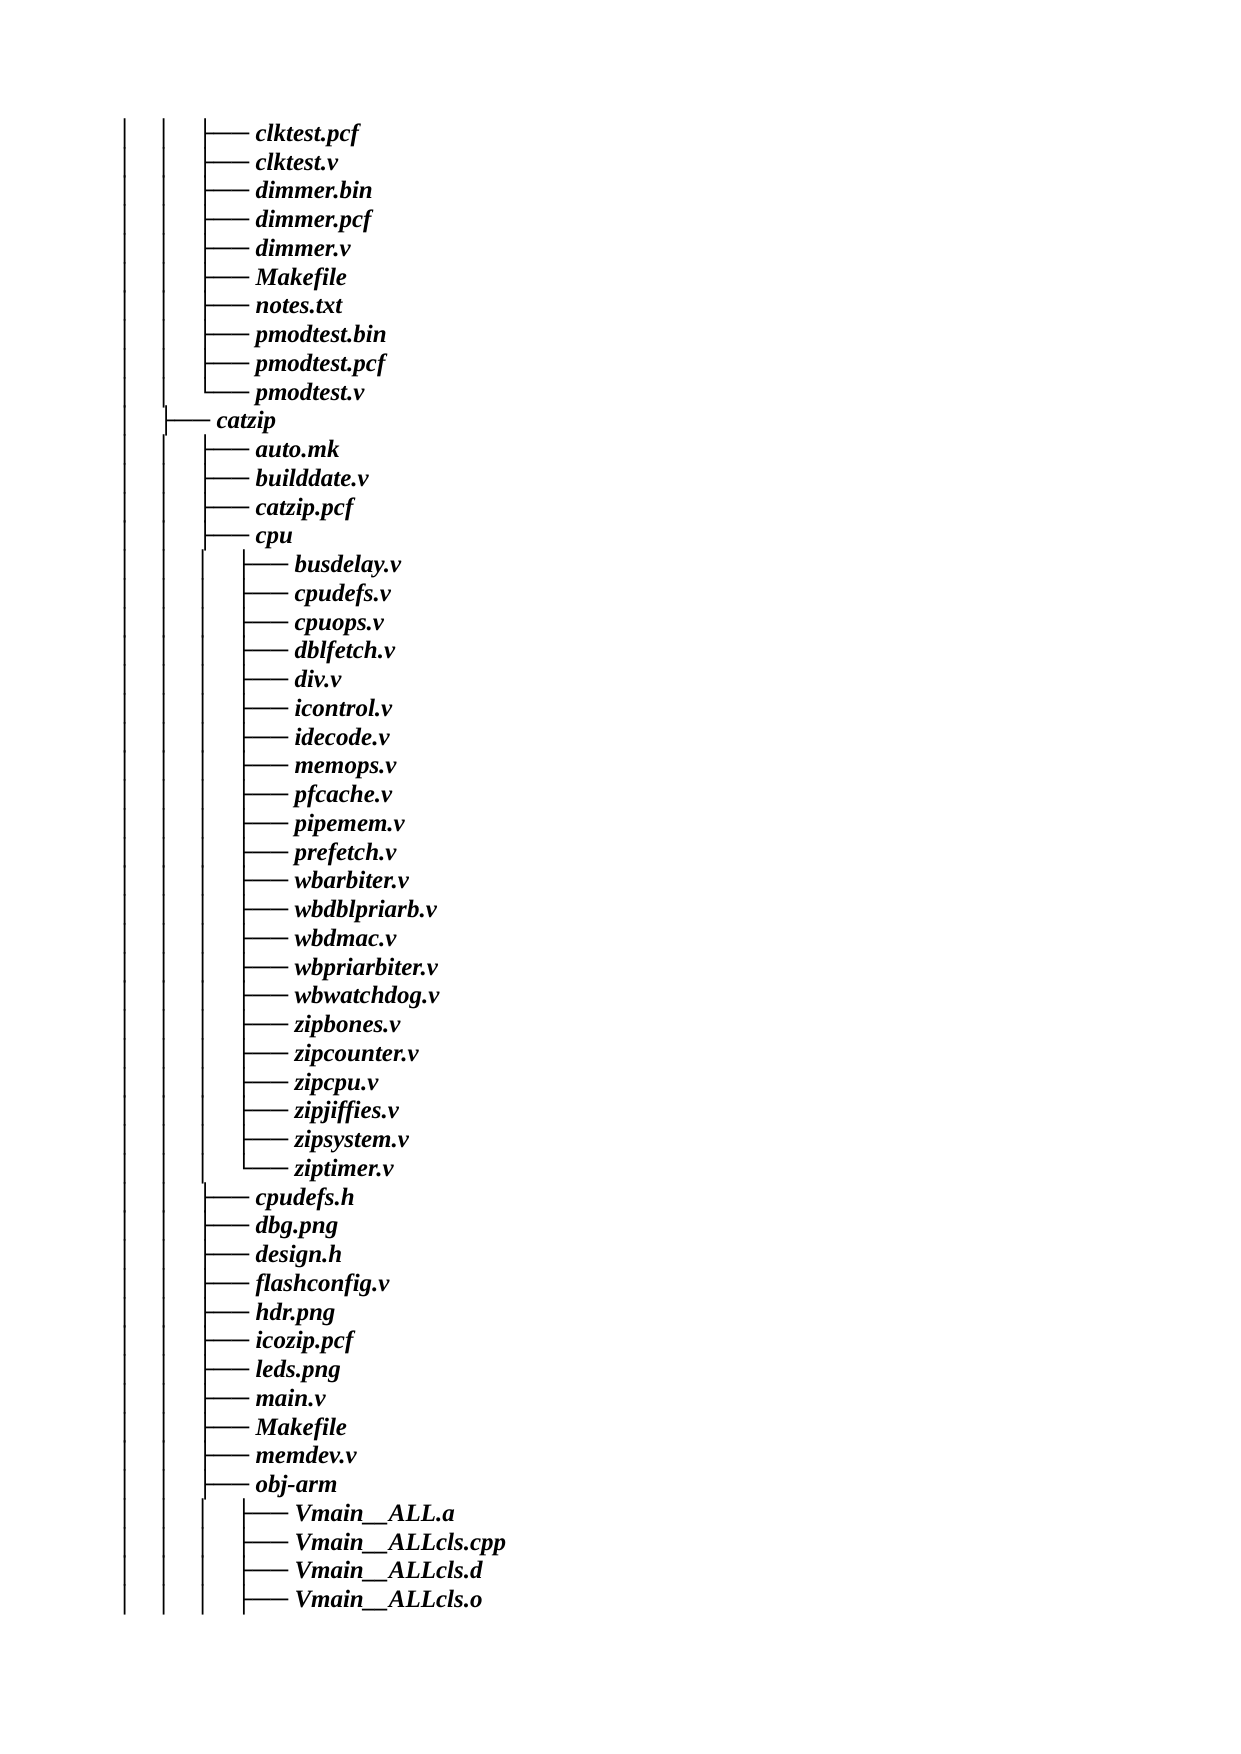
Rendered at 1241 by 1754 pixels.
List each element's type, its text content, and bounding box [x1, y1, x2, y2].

text │ │ │ ├── pipemem.v [125, 808, 162, 837]
text │ │ ├── clktest.pcf [164, 118, 204, 147]
text │ │ │ ├── memops.v [125, 751, 162, 779]
text │ │ ├── catzip.pcf [125, 492, 162, 521]
text │ │ │ ├── wbdblpriarb.v [203, 894, 243, 923]
text │ │ ├── dimmer.v [164, 233, 204, 262]
text │ │ │ ├── div.v [125, 664, 162, 693]
text │ │ │ ├── pipemem.v [245, 808, 1122, 837]
text │ │ ├── auto.mk [164, 434, 204, 463]
text │ │ │ ├── wbwatchdog.v [164, 981, 201, 1009]
text │ │ ├── main.v [164, 1383, 204, 1412]
text │ │ │ ├── zipjiffies.v [164, 1096, 201, 1124]
text │ │ │ ├── wbwatchdog.v [245, 981, 1122, 1009]
text │ │ │ ├── prefetch.v [164, 837, 201, 866]
text │ │ ├── dimmer.bin [206, 176, 1122, 204]
text │ │ ├── builddate.v [164, 463, 204, 492]
text │ │ ├── dimmer.v [125, 233, 162, 262]
text │ │ ├── builddate.v [125, 463, 162, 492]
text │ │ │ ├── pipemem.v [203, 808, 243, 837]
text │ │ │ ├── wbpriarbiter.v [203, 952, 243, 981]
text │ │ │ ├── Vmain__ALLcls.cpp [245, 1527, 1122, 1556]
text │ │ │ ├── cpuops.v [125, 607, 162, 636]
text │ │ ├── catzip.pcf [206, 492, 1122, 521]
text │ │ ├── clktest.v [125, 147, 162, 176]
text │ │ ├── leds.png [164, 1354, 204, 1383]
text │ │ │ ├── cpudefs.v [125, 578, 162, 607]
text │ │ │ ├── dblfetch.v [164, 636, 201, 664]
text │ │ ├── notes.txt [164, 291, 204, 319]
text │ │ │ ├── wbpriarbiter.v [125, 952, 162, 981]
text │ │ ├── auto.mk [125, 434, 162, 463]
text │ │ │ ├── busdelay.v [203, 549, 243, 578]
text │ │ │ ├── busdelay.v [125, 549, 162, 578]
text │ │ └── pmodtest.v [164, 377, 1122, 406]
text │ │ └── pmodtest.v [125, 377, 162, 406]
text │ │ ├── main.v [125, 1383, 162, 1412]
text │ │ ├── builddate.v [206, 463, 1122, 492]
text │ │ │ ├── Vmain__ALLcls.cpp [164, 1527, 201, 1556]
text │ │ │ ├── memops.v [164, 751, 201, 779]
text │ │ ├── pmodtest.pcf [125, 348, 162, 377]
text │ │ │ ├── wbarbiter.v [164, 866, 201, 894]
text │ │ │ ├── pfcache.v [245, 779, 1122, 808]
text │ │ │ ├── zipcpu.v [203, 1067, 243, 1096]
text │ │ ├── flashconfig.v [164, 1268, 204, 1297]
text │ │ ├── pmodtest.bin [206, 319, 1122, 348]
text │ │ │ ├── Vmain__ALLcls.o [245, 1584, 1122, 1613]
text │ │ │ ├── Vmain__ALLcls.o [164, 1584, 201, 1613]
text │ │ ├── pmodtest.bin [125, 319, 162, 348]
text │ │ ├── Makefile [164, 1412, 204, 1441]
text │ │ │ ├── Vmain__ALL.a [245, 1498, 1122, 1527]
text │ │ │ ├── icontrol.v [203, 693, 243, 722]
text │ │ │ ├── idecode.v [164, 722, 201, 751]
text │ │ │ ├── Vmain__ALLcls.cpp [125, 1527, 162, 1556]
text │ │ │ ├── cpudefs.v [164, 578, 201, 607]
text │ │ │ ├── cpuops.v [245, 607, 1122, 636]
text │ │ │ ├── wbdblpriarb.v [245, 894, 1122, 923]
text │ │ │ ├── zipjiffies.v [203, 1096, 243, 1124]
text │ │ ├── cpu [206, 521, 1122, 549]
text │ │ │ ├── div.v [164, 664, 201, 693]
text │ │ │ ├── div.v [245, 664, 1122, 693]
text │ │ ├── pmodtest.pcf [206, 348, 1122, 377]
text │ │ │ ├── Vmain__ALL.a [125, 1498, 162, 1527]
text │ │ │ ├── zipbones.v [245, 1009, 1122, 1038]
text │ │ ├── dimmer.bin [164, 176, 204, 204]
text │ │ │ ├── Vmain__ALLcls.cpp [203, 1527, 243, 1556]
text │ │ │ ├── zipjiffies.v [245, 1096, 1122, 1124]
text │ │ │ ├── busdelay.v [164, 549, 201, 578]
text │ │ ├── hdr.png [125, 1297, 162, 1326]
text │ │ ├── hdr.png [164, 1297, 204, 1326]
text │ │ │ ├── Vmain__ALLcls.d [203, 1556, 243, 1584]
text │ │ ├── design.h [164, 1239, 204, 1268]
text │ │ │ ├── zipbones.v [125, 1009, 162, 1038]
text │ │ │ ├── zipbones.v [164, 1009, 201, 1038]
text │ │ │ ├── zipcounter.v [203, 1038, 243, 1067]
text │ │ │ ├── zipcpu.v [245, 1067, 1122, 1096]
text │ │ │ ├── cpuops.v [203, 607, 243, 636]
text │ │ ├── pmodtest.bin [164, 319, 204, 348]
text │ │ ├── notes.txt [125, 291, 162, 319]
text │ │ │ ├── idecode.v [245, 722, 1122, 751]
text │ │ │ ├── Vmain__ALLcls.o [203, 1584, 243, 1613]
text │ │ │ ├── cpudefs.v [245, 578, 1122, 607]
text │ │ │ ├── wbdmac.v [203, 923, 243, 952]
text │ │ │ ├── idecode.v [125, 722, 162, 751]
text │ │ │ └── ziptimer.v [125, 1153, 162, 1182]
text │ │ │ ├── wbpriarbiter.v [245, 952, 1122, 981]
text │ │ │ ├── icontrol.v [125, 693, 162, 722]
text │ │ │ ├── zipcpu.v [125, 1067, 162, 1096]
text │ │ ├── memdev.v [206, 1441, 1122, 1469]
text │ │ │ ├── wbdmac.v [164, 923, 201, 952]
text │ │ │ ├── cpudefs.v [203, 578, 243, 607]
text │ │ ├── auto.mk [206, 434, 1122, 463]
text │ │ │ ├── Vmain__ALLcls.d [245, 1556, 1122, 1584]
text │ │ │ ├── wbdmac.v [125, 923, 162, 952]
text │ │ │ ├── dblfetch.v [125, 636, 162, 664]
text │ │ ├── cpudefs.h [164, 1182, 204, 1211]
text │ │ │ ├── zipcounter.v [125, 1038, 162, 1067]
text │ │ ├── icozip.pcf [164, 1326, 204, 1354]
text │ │ ├── dimmer.pcf [206, 204, 1122, 233]
text │ │ │ ├── Vmain__ALL.a [203, 1498, 243, 1527]
text │ │ │ ├── pfcache.v [203, 779, 243, 808]
text │ │ ├── clktest.pcf [206, 118, 1122, 147]
text │ │ │ ├── busdelay.v [245, 549, 1122, 578]
text │ │ │ ├── zipsystem.v [125, 1124, 162, 1153]
text │ │ │ ├── zipcounter.v [245, 1038, 1122, 1067]
text │ │ │ ├── icontrol.v [164, 693, 201, 722]
text │ │ │ ├── prefetch.v [245, 837, 1122, 866]
text │ │ │ ├── wbdblpriarb.v [125, 894, 162, 923]
text │ │ ├── clktest.v [164, 147, 204, 176]
text │ │ ├── obj-arm [125, 1469, 162, 1498]
text │ │ │ ├── idecode.v [203, 722, 243, 751]
text │ │ │ ├── pipemem.v [164, 808, 201, 837]
text │ │ │ ├── dblfetch.v [245, 636, 1122, 664]
text │ │ ├── memdev.v [164, 1441, 204, 1469]
text │ │ │ ├── Vmain__ALLcls.o [125, 1584, 162, 1613]
text │ │ │ ├── prefetch.v [125, 837, 162, 866]
text │ │ ├── dimmer.pcf [125, 204, 162, 233]
text │ │ │ ├── dblfetch.v [203, 636, 243, 664]
text │ │ ├── dimmer.pcf [164, 204, 204, 233]
text │ │ ├── flashconfig.v [125, 1268, 162, 1297]
text │ │ ├── dbg.png [164, 1211, 204, 1239]
text │ │ │ └── ziptimer.v [203, 1153, 1122, 1182]
text │ │ ├── memdev.v [125, 1441, 162, 1469]
text │ ├── catzip [167, 406, 1122, 434]
text │ │ ├── icozip.pcf [125, 1326, 162, 1354]
text │ │ ├── leds.png [206, 1354, 1122, 1383]
text │ │ ├── dimmer.bin [125, 176, 162, 204]
text │ │ ├── icozip.pcf [206, 1326, 1122, 1354]
text │ │ ├── Makefile [206, 262, 1122, 291]
text │ │ ├── dimmer.v [206, 233, 1122, 262]
text │ │ ├── design.h [206, 1239, 1122, 1268]
text │ │ │ ├── wbarbiter.v [203, 866, 243, 894]
text │ │ ├── cpudefs.h [125, 1182, 162, 1211]
text │ │ │ ├── prefetch.v [203, 837, 243, 866]
text │ │ │ ├── wbdmac.v [245, 923, 1122, 952]
text │ │ ├── clktest.v [206, 147, 1122, 176]
text │ ├── catzip [125, 406, 165, 434]
text │ │ ├── notes.txt [206, 291, 1122, 319]
text │ │ │ ├── pfcache.v [125, 779, 162, 808]
text │ │ │ ├── icontrol.v [245, 693, 1122, 722]
text │ │ ├── Makefile [164, 262, 204, 291]
text │ │ ├── obj-arm [206, 1469, 1122, 1498]
text │ │ │ ├── wbwatchdog.v [203, 981, 243, 1009]
text │ │ │ ├── pfcache.v [164, 779, 201, 808]
text │ │ │ ├── wbarbiter.v [125, 866, 162, 894]
text │ │ │ ├── zipsystem.v [164, 1124, 201, 1153]
text │ │ │ ├── zipcounter.v [164, 1038, 201, 1067]
text │ │ ├── flashconfig.v [206, 1268, 1122, 1297]
text │ │ ├── Makefile [125, 1412, 162, 1441]
text │ │ │ ├── zipsystem.v [203, 1124, 243, 1153]
text │ │ ├── leds.png [125, 1354, 162, 1383]
text │ │ │ └── ziptimer.v [164, 1153, 201, 1182]
text │ │ ├── obj-arm [164, 1469, 204, 1498]
text │ │ ├── Makefile [125, 262, 162, 291]
text │ │ ├── dbg.png [125, 1211, 162, 1239]
text │ │ │ ├── wbarbiter.v [245, 866, 1122, 894]
text │ │ │ ├── zipjiffies.v [125, 1096, 162, 1124]
text │ │ ├── dbg.png [206, 1211, 1122, 1239]
text │ │ ├── Makefile [206, 1412, 1122, 1441]
text │ │ │ ├── zipcpu.v [164, 1067, 201, 1096]
text │ │ │ ├── zipsystem.v [245, 1124, 1122, 1153]
text │ │ │ ├── wbpriarbiter.v [164, 952, 201, 981]
text │ │ │ ├── div.v [203, 664, 243, 693]
text │ │ ├── cpudefs.h [206, 1182, 1122, 1211]
text │ │ ├── main.v [206, 1383, 1122, 1412]
text │ │ ├── design.h [125, 1239, 162, 1268]
text │ │ ├── catzip.pcf [164, 492, 204, 521]
text │ │ │ ├── Vmain__ALL.a [164, 1498, 201, 1527]
text │ │ │ ├── memops.v [245, 751, 1122, 779]
text │ │ ├── cpu [164, 521, 204, 549]
text │ │ ├── hdr.png [206, 1297, 1122, 1326]
text │ │ ├── pmodtest.pcf [164, 348, 204, 377]
text │ │ │ ├── Vmain__ALLcls.d [164, 1556, 201, 1584]
text │ │ │ ├── wbdblpriarb.v [164, 894, 201, 923]
text │ │ │ ├── cpuops.v [164, 607, 201, 636]
text │ │ ├── cpu [125, 521, 162, 549]
text │ │ │ ├── wbwatchdog.v [125, 981, 162, 1009]
text │ │ │ ├── memops.v [203, 751, 243, 779]
text │ │ ├── clktest.pcf [125, 118, 162, 147]
text │ │ │ ├── zipbones.v [203, 1009, 243, 1038]
text │ │ │ ├── Vmain__ALLcls.d [125, 1556, 162, 1584]
